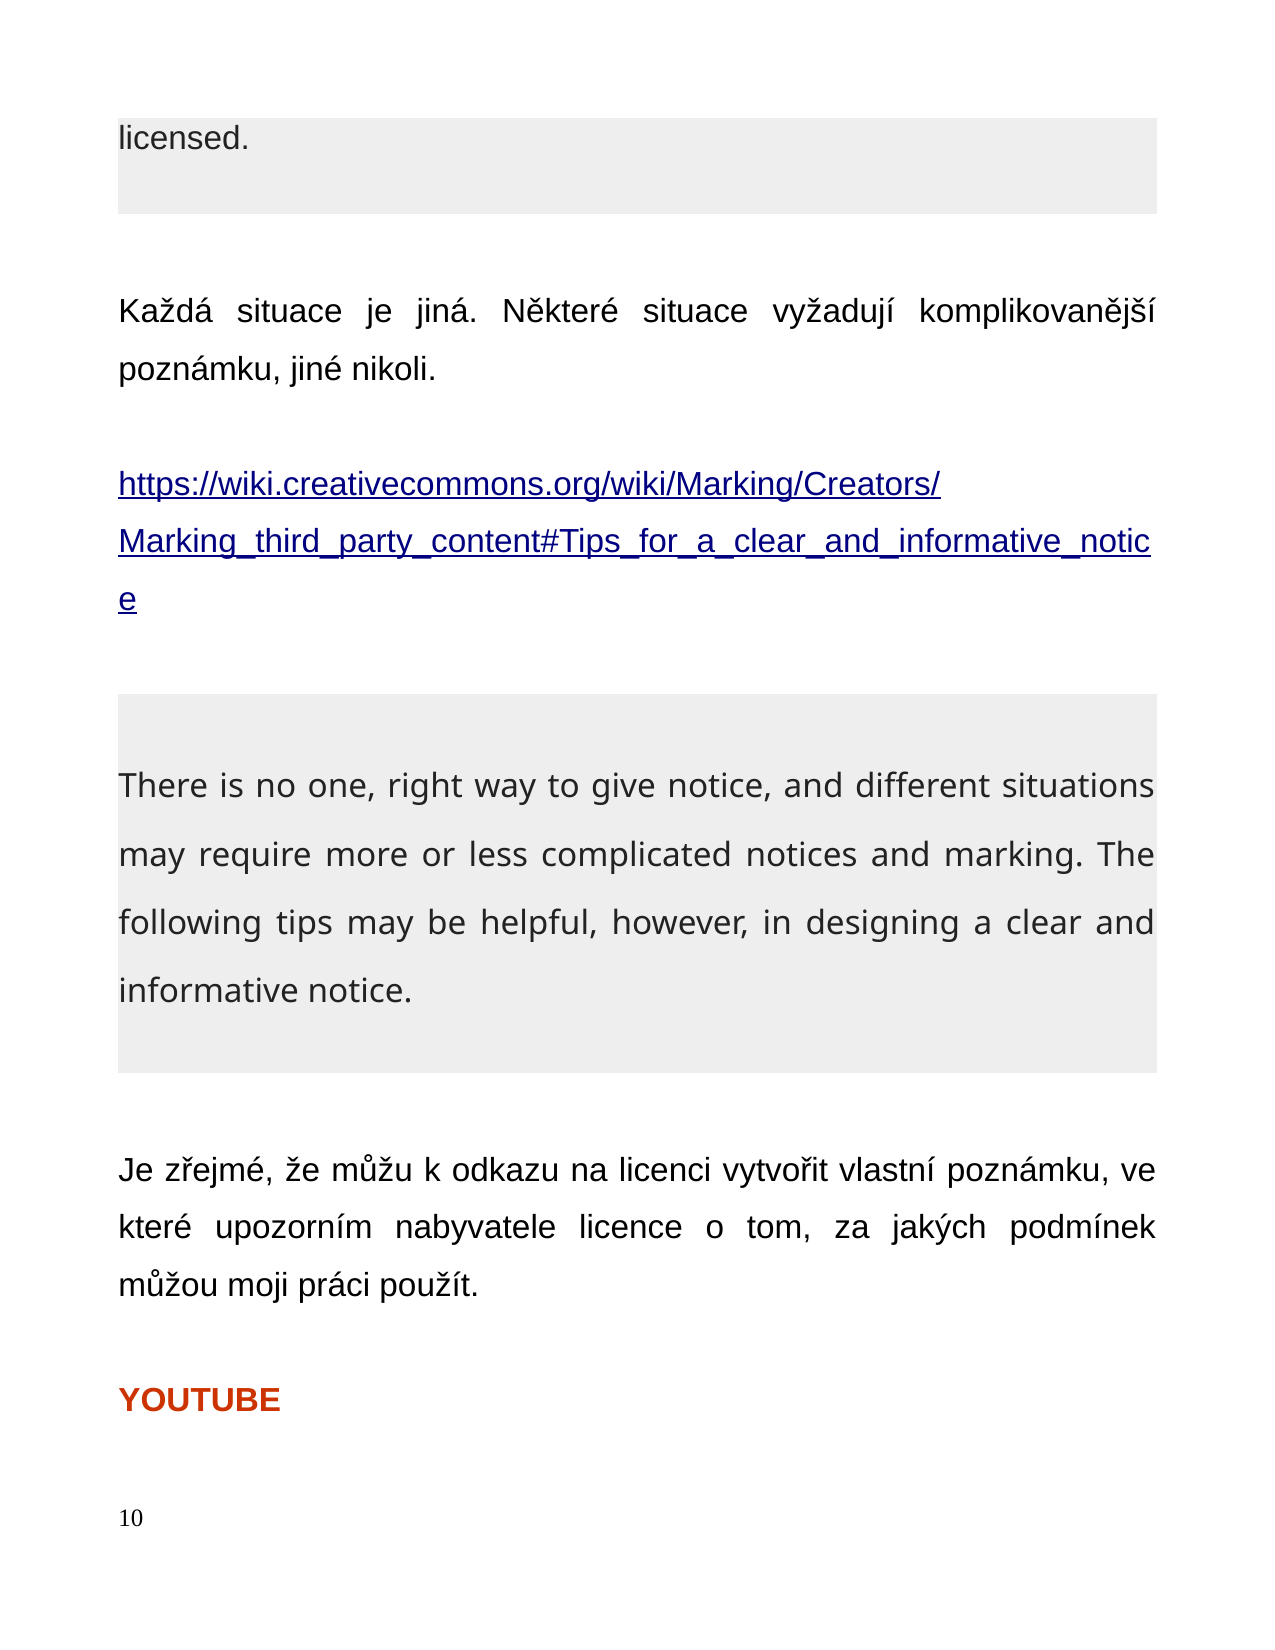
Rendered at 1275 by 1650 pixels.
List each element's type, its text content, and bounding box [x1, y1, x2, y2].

text Každá situace je jiná. Některé situace vyžadují komplikovanější poznámku, jiné nikoli. [118, 291, 1157, 387]
text Je zřejmé, že můžu k odkazu na licenci vytvořit vlastní poznámku, ve které upozorním nabyvatele licence o tom, za jakých podmínek můžou moji práci použít. [118, 1150, 1157, 1304]
text YOUTUBE [118, 1380, 1157, 1419]
text licensed. [118, 118, 1157, 157]
text https://wiki.creativecommons.org/wiki/Marking/Creators/Marking_third_party_content#Tips_for_a_clear_and_informative_notice [118, 464, 1157, 617]
text There is no one, right way to give notice, and different situations may require more or less complicated notices and marking. The following tips may be helpful, however, in designing a clear and informative notice. [118, 762, 1157, 1012]
